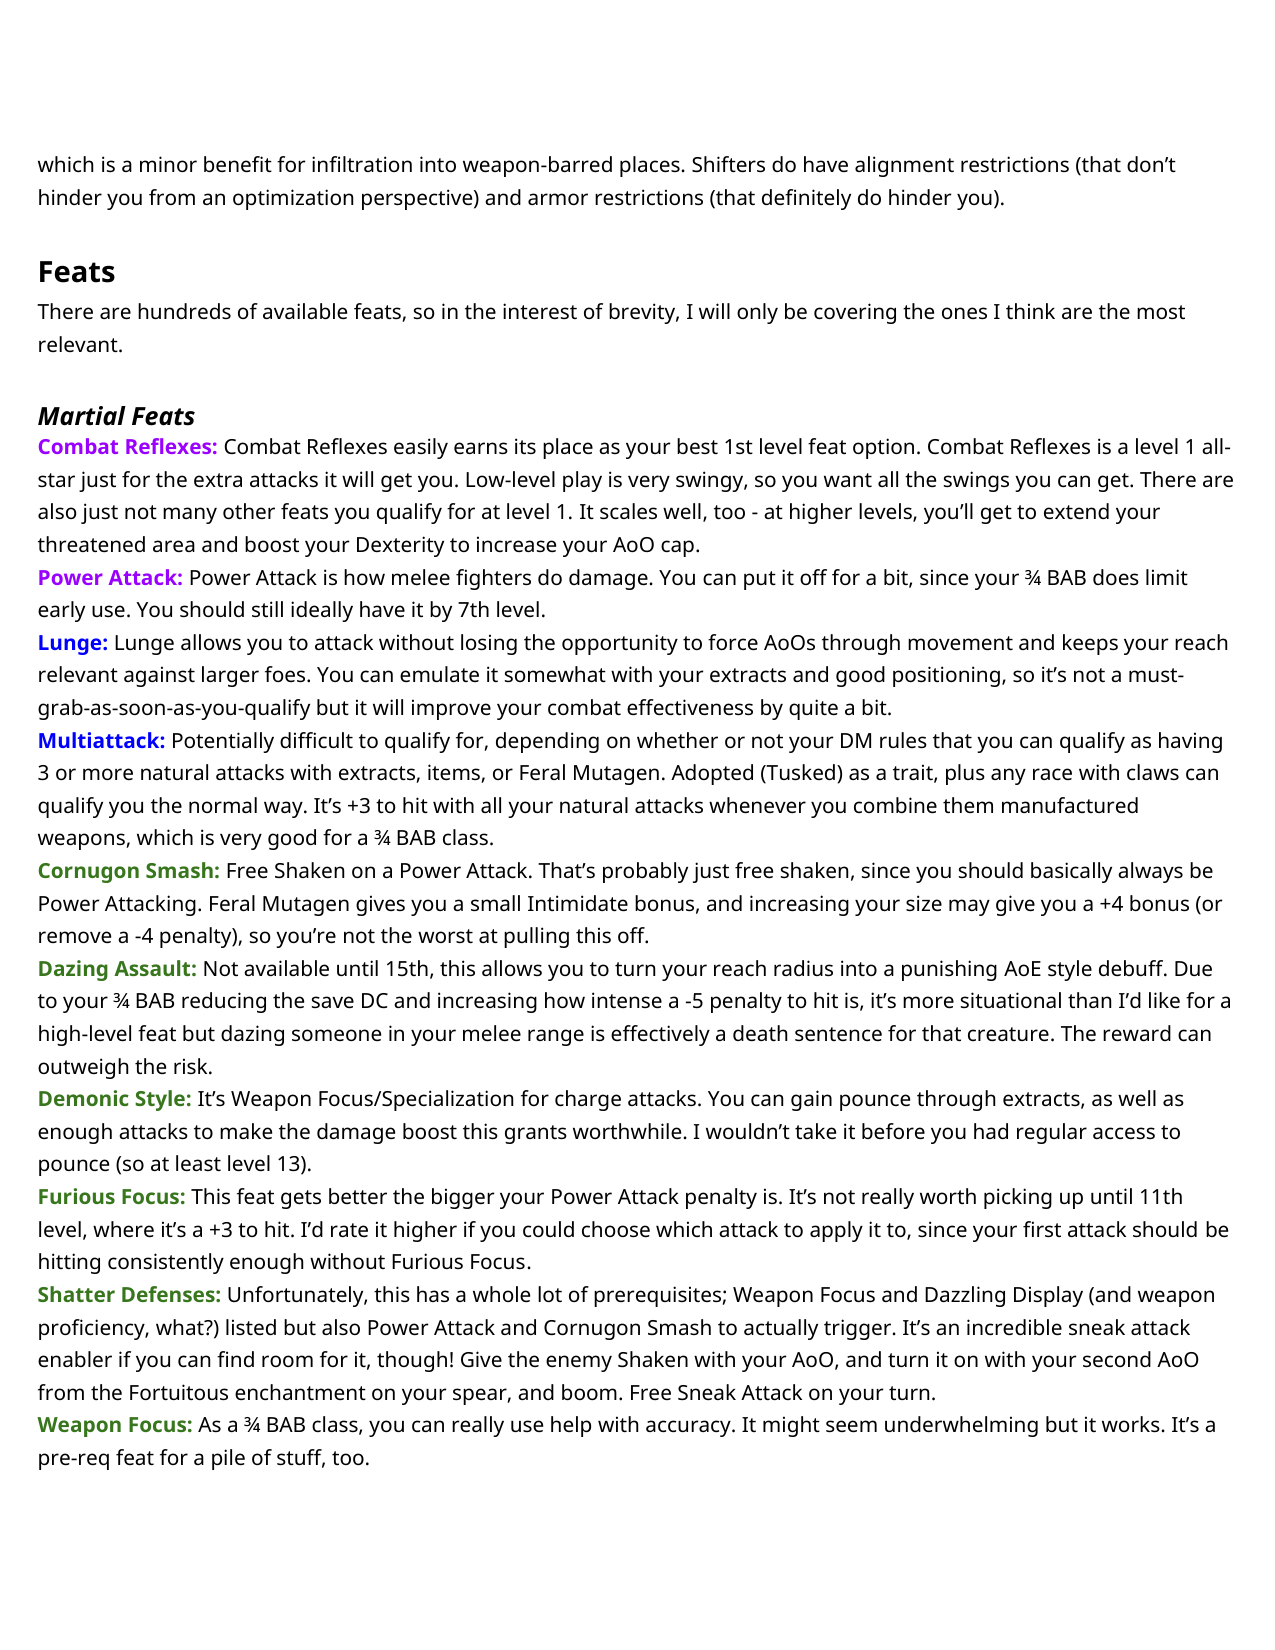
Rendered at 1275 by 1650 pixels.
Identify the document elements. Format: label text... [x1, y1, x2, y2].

text Weapon Focus: As a ¾ BAB class, you can really use help with accuracy. It might seem underwhelming but it works. It’s a pre-req feat for a pile of stuff, too. [37, 1410, 1237, 1471]
title Feats [37, 251, 1237, 291]
text Lunge: Lunge allows you to attack without losing the opportunity to force AoOs through movement and keeps your reach relevant against larger foes. You can emulate it somewhat with your extracts and good positioning, so it’s not a must-grab-as-soon-as-you-qualify but it will improve your combat effectiveness by quite a bit. [37, 628, 1237, 722]
text Dazing Assault: Not available until 15th, this allows you to turn your reach radius into a punishing AoE style debuff. Due to your ¾ BAB reducing the save DC and increasing how intense a -5 penalty to hit is, it’s more situational than I’d like for a high-level feat but dazing someone in your melee range is effectively a death sentence for that creature. The reward can outweigh the risk. [37, 954, 1237, 1080]
text Shatter Defenses: Unfortunately, this has a whole lot of prerequisites; Weapon Focus and Dazzling Display (and weapon proficiency, what?) listed but also Power Attack and Cornugon Smash to actually trigger. It’s an incredible sneak attack enabler if you can find room for it, though! Give the enemy Shaken with your AoO, and turn it on with your second AoO from the Fortuitous enchantment on your spear, and boom. Free Sneak Attack on your turn. [37, 1280, 1237, 1406]
text There are hundreds of available feats, so in the interest of brevity, I will only be covering the ones I think are the most relevant. [37, 297, 1237, 358]
text Combat Reflexes: Combat Reflexes easily earns its place as your best 1st level feat option. Combat Reflexes is a level 1 all-star just for the extra attacks it will get you. Low-level play is very swingy, so you want all the swings you can get. There are also just not many other feats you qualify for at level 1. It scales well, too - at higher levels, you’ll get to extend your threatened area and boost your Dexterity to increase your AoO cap. [37, 432, 1237, 558]
subtitle Martial Feats [37, 398, 1237, 432]
text Furious Focus: This feat gets better the bigger your Power Attack penalty is. It’s not really worth picking up until 11th level, where it’s a +3 to hit. I’d rate it higher if you could choose which attack to apply it to, since your first attack should be hitting consistently enough without Furious Focus. [37, 1182, 1237, 1276]
text which is a minor benefit for infiltration into weapon-barred places. Shifters do have alignment restrictions (that don’t hinder you from an optimization perspective) and armor restrictions (that definitely do hinder you). [37, 150, 1237, 211]
text Demonic Style: It’s Weapon Focus/Specialization for charge attacks. You can gain pounce through extracts, as well as enough attacks to make the damage boost this grants worthwhile. I wouldn’t take it before you had regular access to pounce (so at least level 13). [37, 1084, 1237, 1178]
text Cornugon Smash: Free Shaken on a Power Attack. That’s probably just free shaken, since you should basically always be Power Attacking. Feral Mutagen gives you a small Intimidate bonus, and increasing your size may give you a +4 bonus (or remove a -4 penalty), so you’re not the worst at pulling this off. [37, 856, 1237, 950]
text Multiattack: Potentially difficult to qualify for, depending on whether or not your DM rules that you can qualify as having 3 or more natural attacks with extracts, items, or Feral Mutagen. Adopted (Tusked) as a trait, plus any race with claws can qualify you the normal way. It’s +3 to hit with all your natural attacks whenever you combine them manufactured weapons, which is very good for a ¾ BAB class. [37, 726, 1237, 852]
text Power Attack: Power Attack is how melee fighters do damage. You can put it off for a bit, since your ¾ BAB does limit early use. You should still ideally have it by 7th level. [37, 563, 1237, 624]
